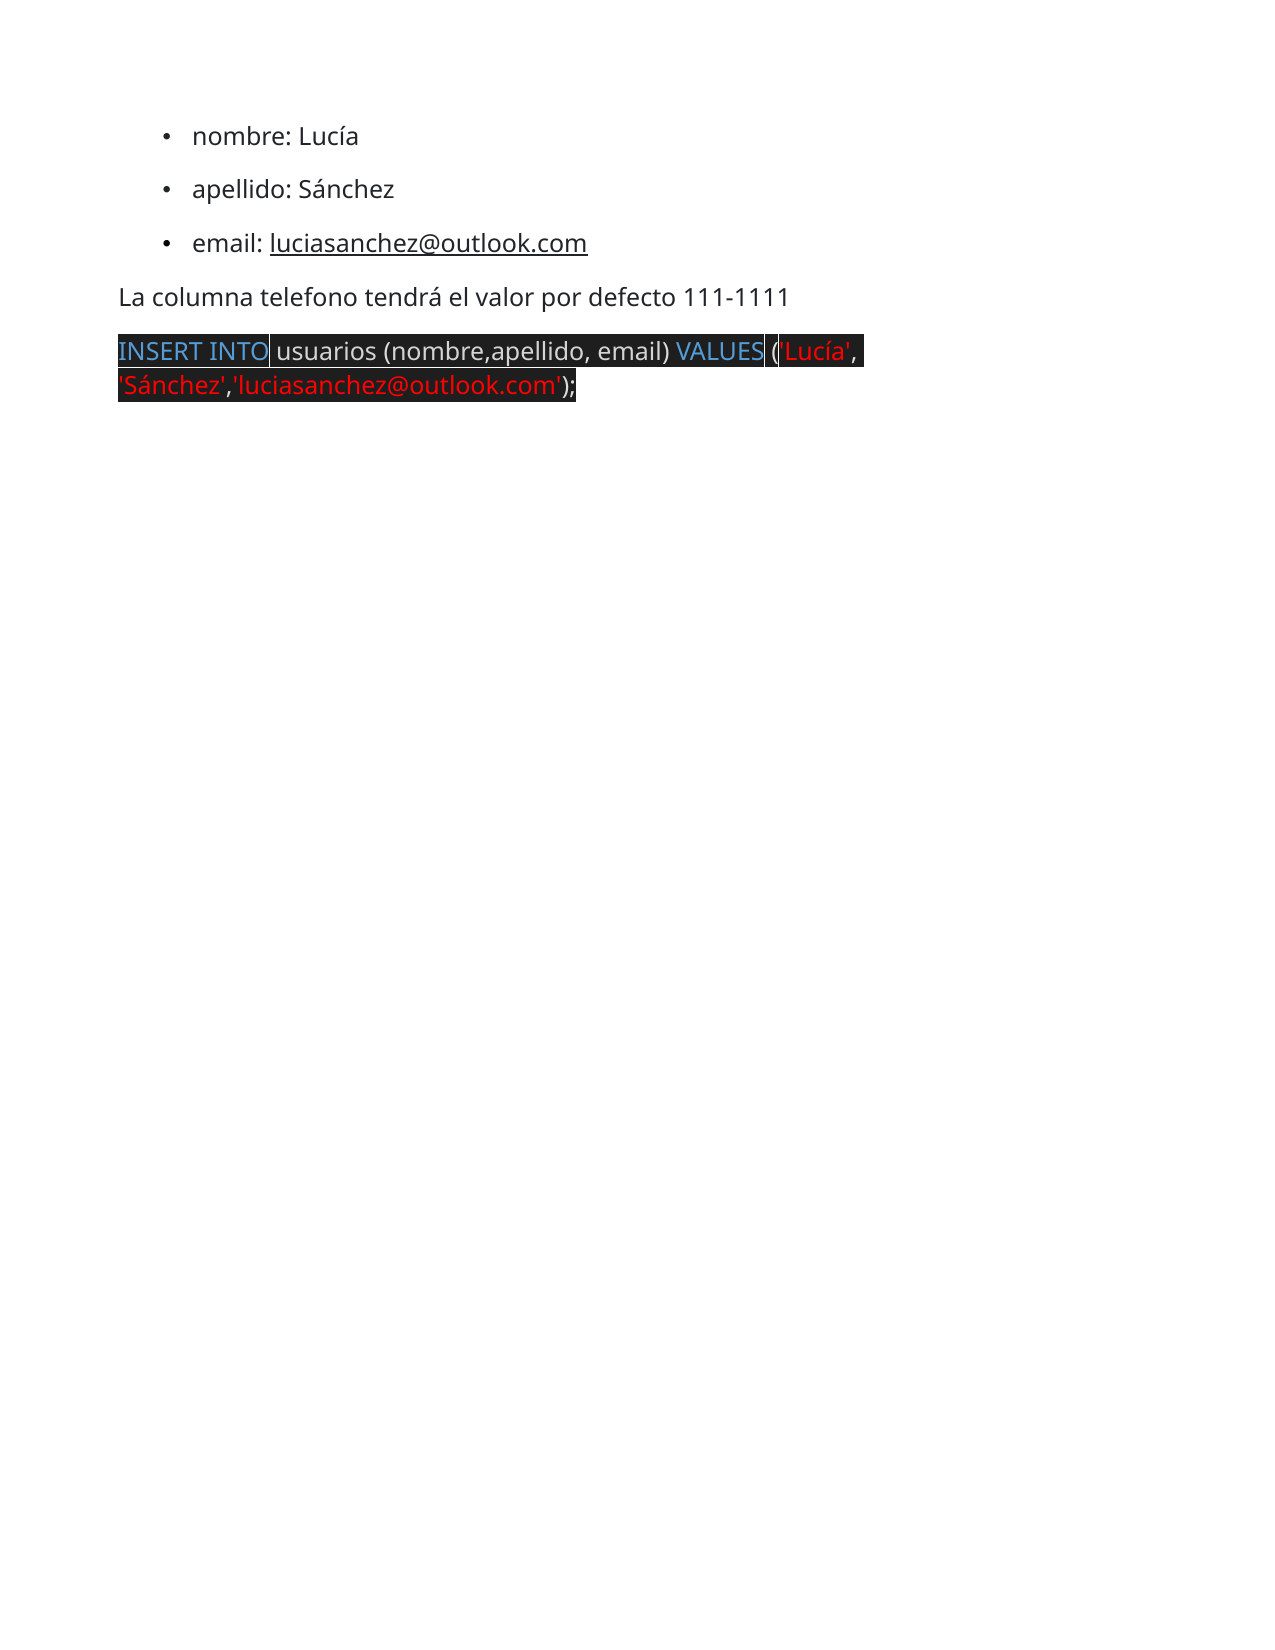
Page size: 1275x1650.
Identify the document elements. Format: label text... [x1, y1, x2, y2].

list apellido: Sánchez [162, 172, 1157, 206]
list email: luciasanchez@outlook.com [162, 226, 1157, 260]
text La columna telefono tendrá el valor por defecto 111-1111 [118, 279, 1157, 313]
list nombre: Lucía [162, 118, 1157, 152]
text INSERT INTO usuarios (nombre,apellido, email) VALUES ('Lucía', 'Sánchez','luciasanchez@outlook.com'); [118, 333, 1157, 402]
